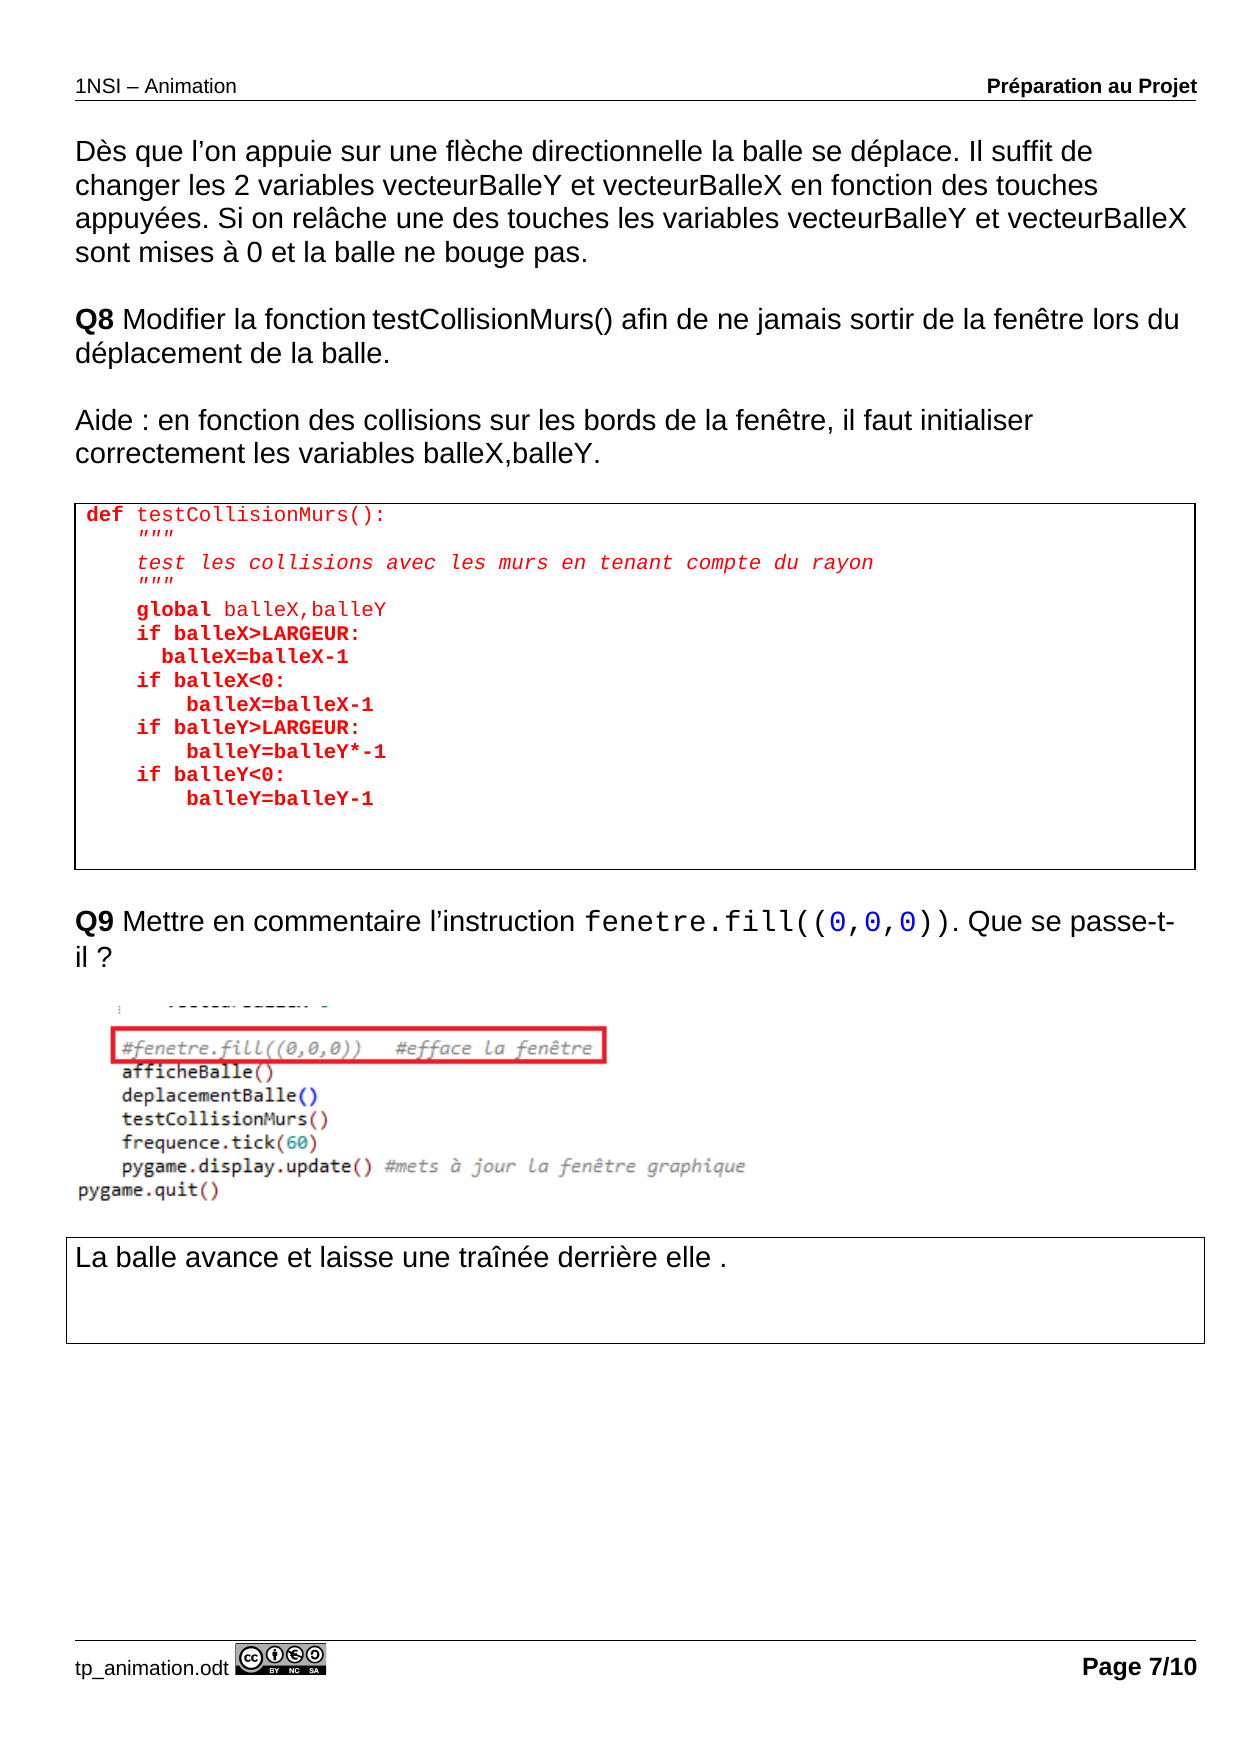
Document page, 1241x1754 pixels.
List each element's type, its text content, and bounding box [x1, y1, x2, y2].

text Q8 Modifier la fonction testCollisionMurs() afin de ne jamais sortir de la fenêtre lors du déplacement de la balle. [75, 302, 1196, 369]
picture [235, 1643, 327, 1675]
picture [75, 1006, 764, 1204]
text La balle avance et laisse une traînée derrière elle . [67, 1238, 1204, 1274]
text Dès que l’on appuie sur une flèche directionnelle la balle se déplace. Il suffit de changer les 2 variables vecteurBalleY et vecteurBalleX en fonction des touches appuyées. Si on relâche une des touches les variables vecteurBalleY et vecteurBalleX sont mises à 0 et la balle ne bouge pas. [75, 134, 1196, 268]
text Aide : en fonction des collisions sur les bords de la fenêtre, il faut initialiser correctement les variables balleX,balleY. [75, 403, 1196, 470]
text Q9 Mettre en commentaire l’instruction fenetre.fill((0,0,0)). Que se passe-t-il ? [75, 903, 1196, 973]
